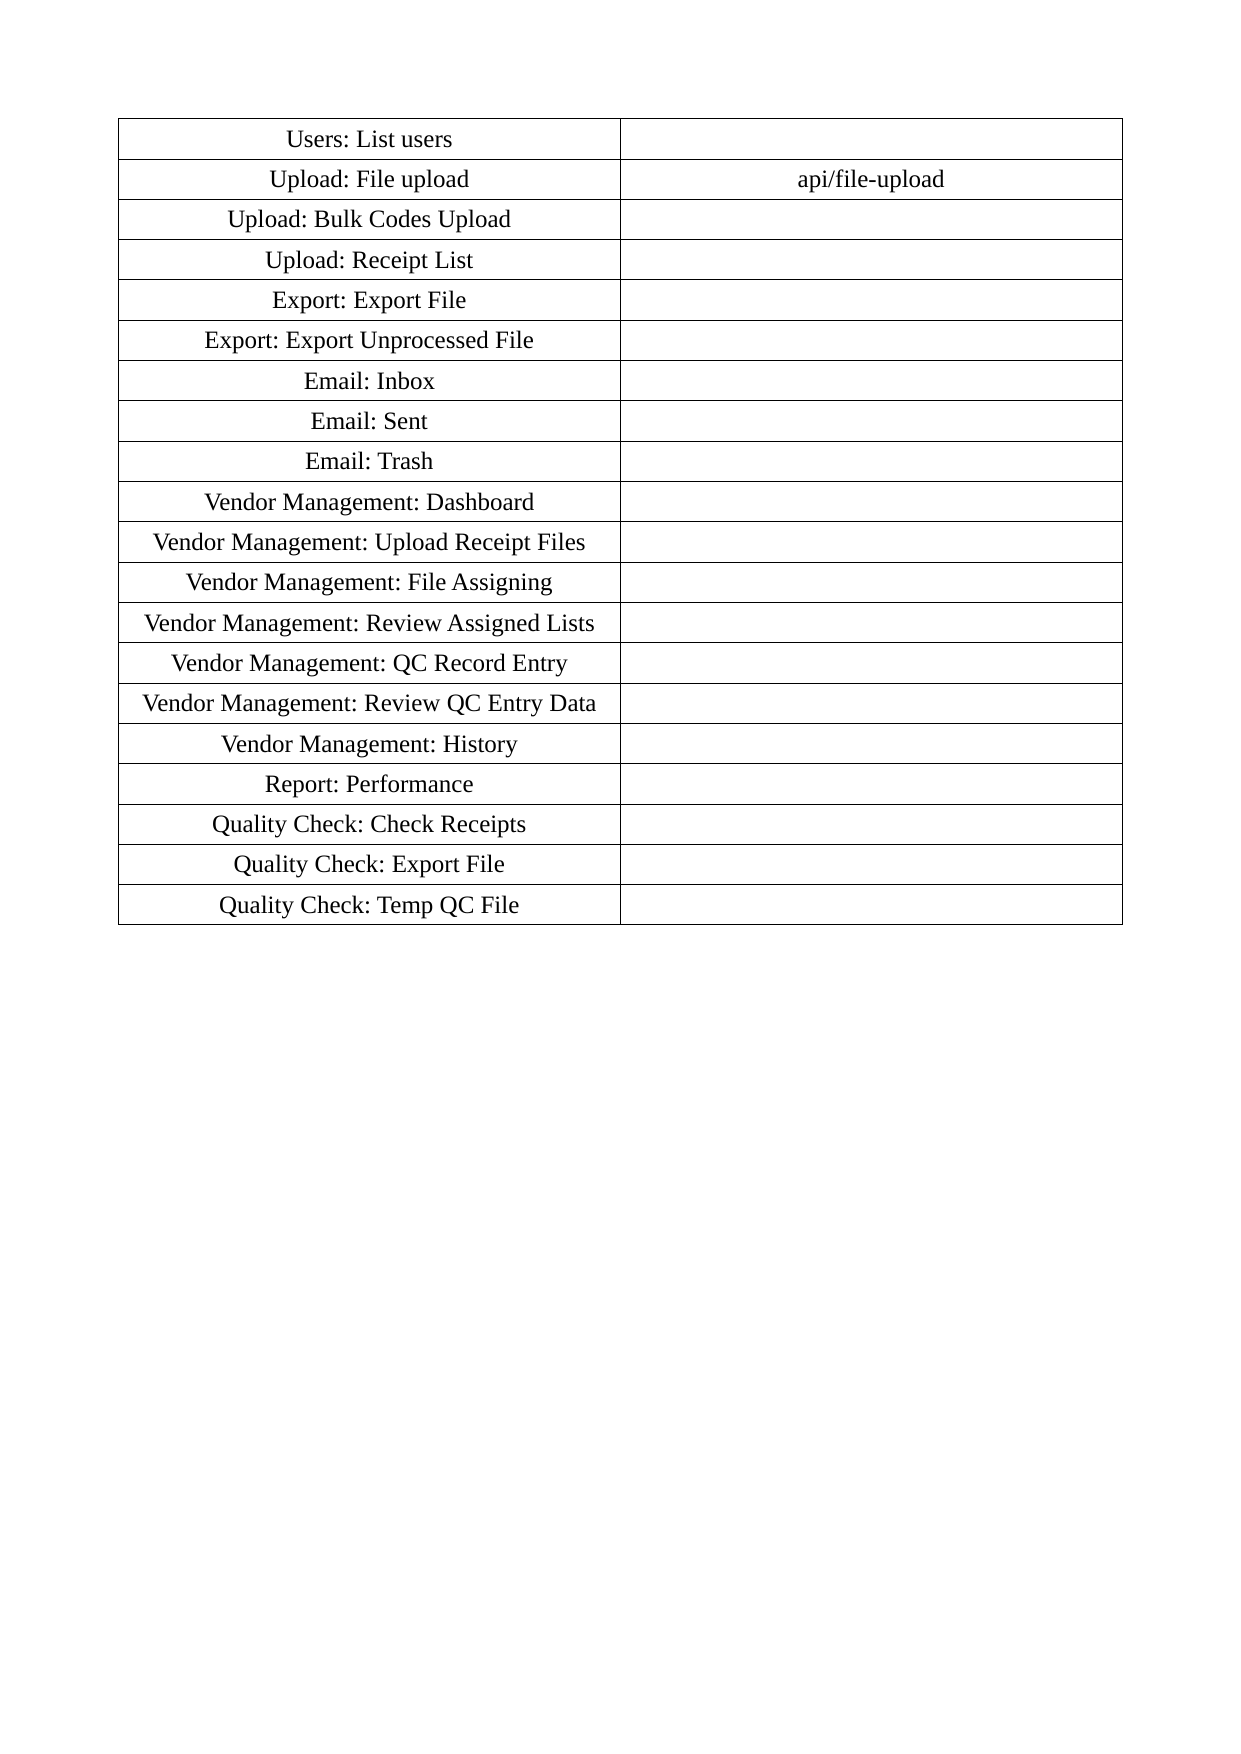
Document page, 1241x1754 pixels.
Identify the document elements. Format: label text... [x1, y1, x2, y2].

table_cell [621, 522, 1122, 562]
table_cell Vendor Management: File Assigning [119, 563, 620, 602]
table_cell Vendor Management: Review Assigned Lists [119, 603, 620, 642]
table_cell [621, 119, 1122, 158]
table_cell [621, 764, 1122, 803]
table_cell [621, 280, 1122, 320]
table_cell [621, 885, 1122, 924]
table_cell [621, 684, 1122, 723]
table_cell Quality Check: Temp QC File [119, 885, 620, 924]
table_cell [621, 805, 1122, 844]
table_cell Vendor Management: Review QC Entry Data [119, 684, 620, 723]
table_cell [621, 563, 1122, 602]
table_cell [621, 442, 1122, 481]
table_cell Email: Inbox [119, 361, 620, 400]
table_cell [621, 603, 1122, 642]
table_cell [621, 643, 1122, 682]
table_cell Export: Export File [119, 280, 620, 320]
table_cell [621, 361, 1122, 400]
table_cell Vendor Management: Dashboard [119, 482, 620, 521]
table_cell [621, 321, 1122, 360]
table_cell Upload: File upload [119, 160, 620, 199]
table_cell Export: Export Unprocessed File [119, 321, 620, 360]
table_cell api/file-upload [621, 160, 1122, 199]
table_cell Email: Trash [119, 442, 620, 481]
table_cell [621, 240, 1122, 279]
table_cell Users: List users [119, 119, 620, 158]
table_cell Quality Check: Check Receipts [119, 805, 620, 844]
table_cell [621, 845, 1122, 884]
table_cell Vendor Management: Upload Receipt Files [119, 522, 620, 562]
table_cell [621, 200, 1122, 239]
table_cell [621, 401, 1122, 441]
table_cell [621, 724, 1122, 763]
table_cell Upload: Receipt List [119, 240, 620, 279]
table_cell Vendor Management: History [119, 724, 620, 763]
table_cell Vendor Management: QC Record Entry [119, 643, 620, 682]
table_cell Report: Performance [119, 764, 620, 803]
table_cell Upload: Bulk Codes Upload [119, 200, 620, 239]
table_cell Email: Sent [119, 401, 620, 441]
table_cell [621, 482, 1122, 521]
table_cell Quality Check: Export File [119, 845, 620, 884]
